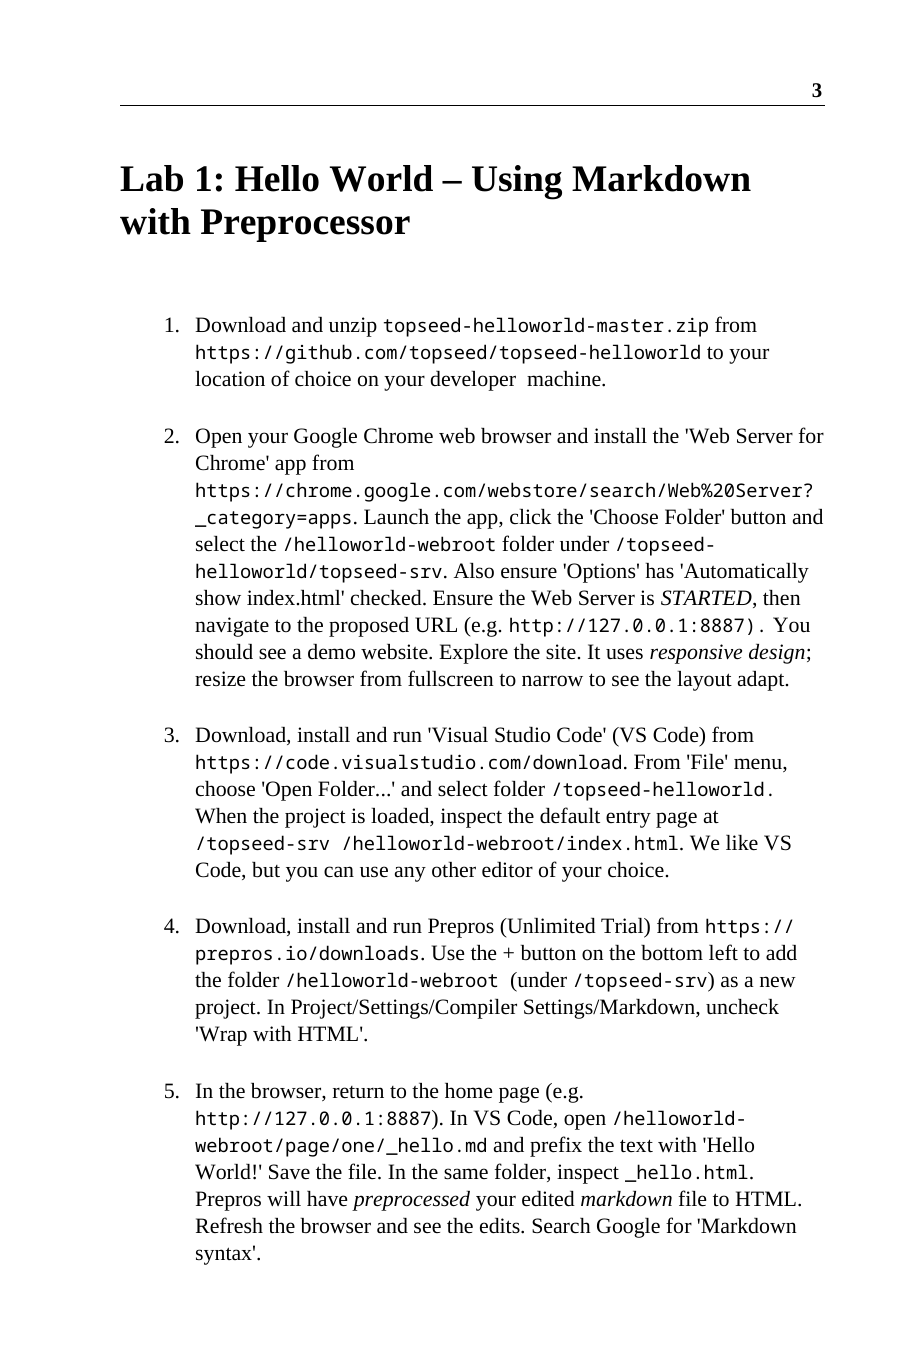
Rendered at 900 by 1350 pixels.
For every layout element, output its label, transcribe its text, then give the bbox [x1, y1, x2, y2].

list Download and unzip topseed-helloworld-master.zip from https://github.com/topseed/topseed-helloworld to your location of choice on your developer machine. [150, 311, 825, 392]
subtitle Lab 1: Hello World – Using Markdown with Preprocessor [120, 156, 825, 242]
list Open your Google Chrome web browser and install the 'Web Server for Chrome' app from https://chrome.google.com/webstore/search/Web%20Server?_category=apps. Launch the app, click the 'Choose Folder' button and select the /helloworld-webroot folder under /topseed-helloworld/topseed-srv. Also ensure 'Options' has 'Automatically show index.html' checked. Ensure the Web Server is STARTED, then navigate to the proposed URL (e.g. http://127.0.0.1:8887). You should see a demo website. Explore the site. It uses responsive design; resize the browser from fullscreen to narrow to see the layout adapt. [150, 422, 825, 691]
list In the browser, return to the home page (e.g. http://127.0.0.1:8887). In VS Code, open /helloworld-webroot/page/one/_hello.md and prefix the text with 'Hello World!' Save the file. In the same folder, inspect _hello.html. Prepros will have preprocessed your edited markdown file to HTML. Refresh the browser and see the edits. Search Google for 'Markdown syntax'. [150, 1077, 825, 1266]
list Download, install and run 'Visual Studio Code' (VS Code) from https://code.visualstudio.com/download. From 'File' menu, choose 'Open Folder...' and select folder /topseed-helloworld. When the project is loaded, inspect the default entry page at /topseed-srv​ ​/helloworld-webroot/index.html. We like VS Code, but you can use any other editor of your choice. [150, 721, 825, 883]
list Download, install and run Prepros (Unlimited Trial) from https://​prepros.io/downloads. Use the + button on the bottom left to add the folder /helloworld-webroot (under /topseed-srv) as a new project. In Project/Settings/Compiler Settings/Markdown, uncheck 'Wrap with HTML'. [150, 912, 825, 1047]
